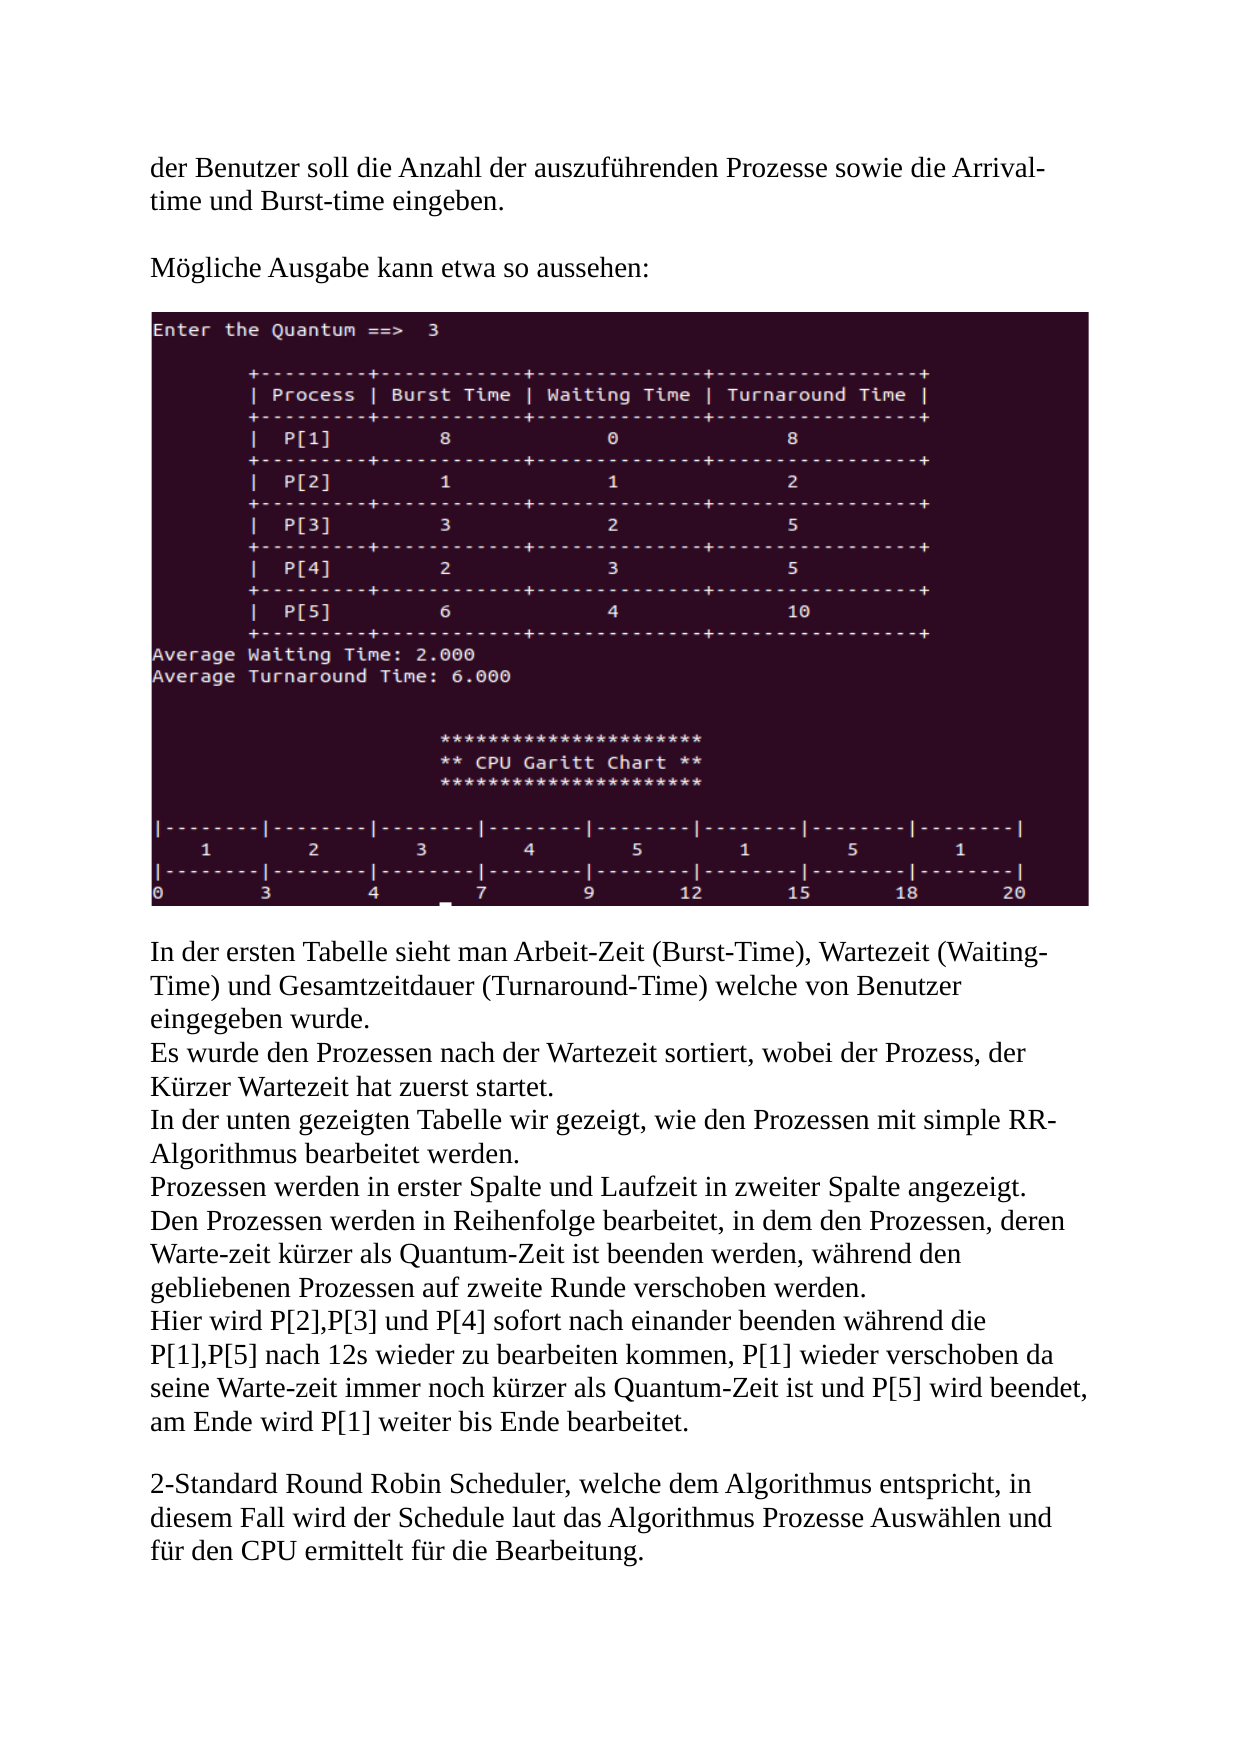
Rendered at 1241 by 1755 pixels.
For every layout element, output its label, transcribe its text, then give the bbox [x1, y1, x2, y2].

text In der unten gezeigten Tabelle wir gezeigt, wie den Prozessen mit simple RR-Algorithmus bearbeitet werden. [150, 1102, 1090, 1169]
text Den Prozessen werden in Reihenfolge bearbeitet, in dem den Prozessen, deren Warte-zeit kürzer als Quantum-Zeit ist beenden werden, während den gebliebenen Prozessen auf zweite Runde verschoben werden. [150, 1203, 1090, 1303]
picture [151, 312, 1089, 906]
text Es wurde den Prozessen nach der Wartezeit sortiert, wobei der Prozess, der Kürzer Wartezeit hat zuerst startet. [150, 1035, 1090, 1102]
text der Benutzer soll die Anzahl der auszuführenden Prozesse sowie die Arrival-time und Burst-time eingeben. [150, 150, 1090, 217]
text In der ersten Tabelle sieht man Arbeit-Zeit (Burst-Time), Wartezeit (Waiting-Time) und Gesamtzeitdauer (Turnaround-Time) welche von Benutzer eingegeben wurde. [150, 934, 1090, 1035]
text 2-Standard Round Robin Scheduler, welche dem Algorithmus entspricht, in diesem Fall wird der Schedule laut das Algorithmus Prozesse Auswählen und für den CPU ermittelt für die Bearbeitung. [150, 1466, 1090, 1567]
text Mögliche Ausgabe kann etwa so aussehen: [150, 251, 1090, 284]
text Hier wird P[2],P[3] und P[4] sofort nach einander beenden während die P[1],P[5] nach 12s wieder zu bearbeiten kommen, P[1] wieder verschoben da seine Warte-zeit immer noch kürzer als Quantum-Zeit ist und P[5] wird beendet, am Ende wird P[1] weiter bis Ende bearbeitet. [150, 1303, 1090, 1438]
text Prozessen werden in erster Spalte und Laufzeit in zweiter Spalte angezeigt. [150, 1169, 1090, 1203]
